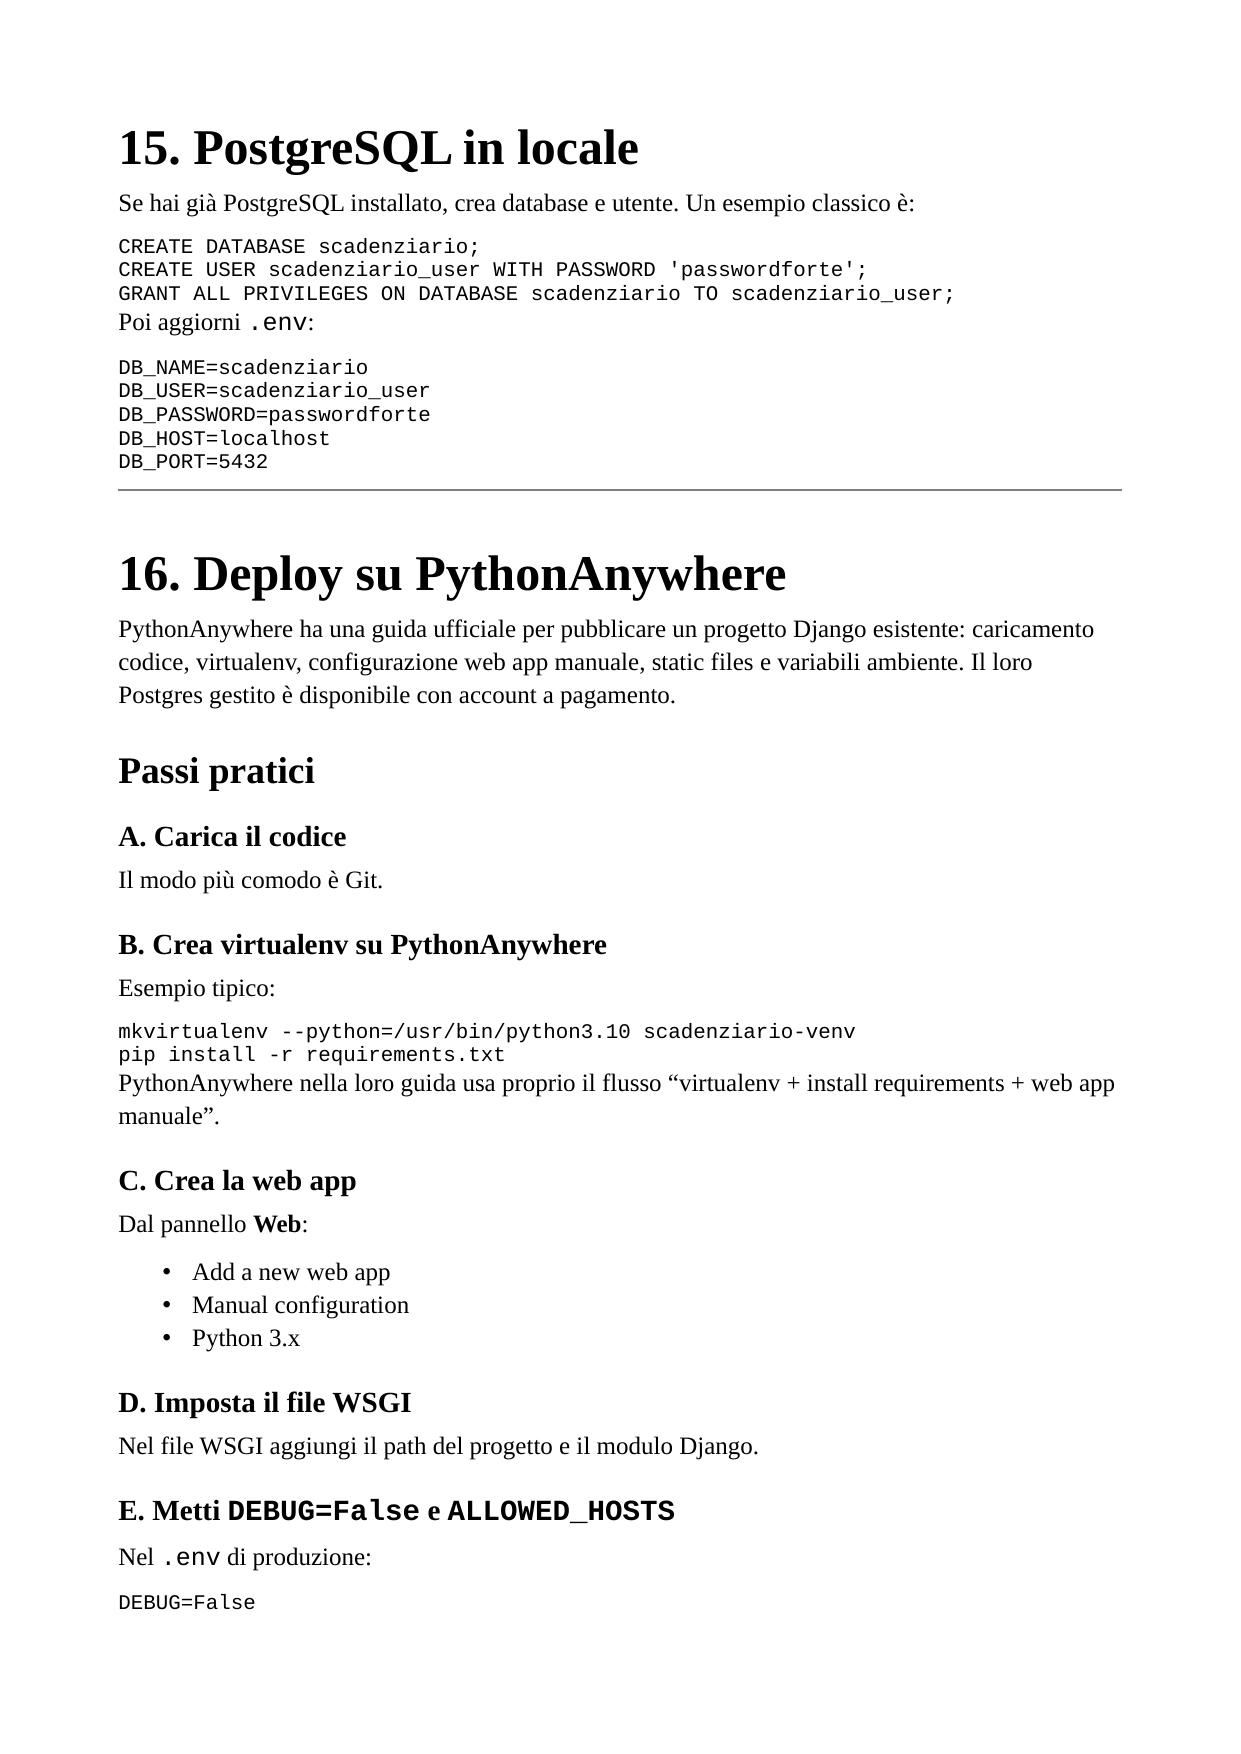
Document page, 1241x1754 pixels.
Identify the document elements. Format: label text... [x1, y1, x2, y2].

text GRANT ALL PRIVILEGES ON DATABASE scadenziario TO scadenziario_user; [118, 283, 1122, 307]
list Add a new web app [162, 1257, 1122, 1286]
text CREATE DATABASE scadenziario; [118, 236, 1122, 259]
text Nel .env di produzione: [118, 1542, 1122, 1573]
text Il modo più comodo è Git. [118, 865, 1122, 894]
text DB_NAME=scadenziario [118, 357, 1122, 380]
subtitle 16. Deploy su PythonAnywhere [118, 544, 1122, 602]
text DB_USER=scadenziario_user [118, 380, 1122, 404]
list Python 3.x [162, 1323, 1122, 1352]
subtitle A. Carica il codice [118, 819, 1122, 852]
subtitle 15. PostgreSQL in locale [118, 118, 1122, 176]
subtitle D. Imposta il file WSGI [118, 1385, 1122, 1419]
text DEBUG=False [118, 1592, 1122, 1616]
text DB_HOST=localhost [118, 428, 1122, 451]
text pip install -r requirements.txt [118, 1044, 1122, 1068]
subtitle C. Crea la web app [118, 1163, 1122, 1197]
text Se hai già PostgreSQL installato, crea database e utente. Un esempio classico è: [118, 188, 1122, 217]
text CREATE USER scadenziario_user WITH PASSWORD 'passwordforte'; [118, 259, 1122, 283]
text Poi aggiorni .env: [118, 307, 1122, 337]
text PythonAnywhere nella loro guida usa proprio il flusso “virtualenv + install requirements + web app manuale”. [118, 1068, 1122, 1130]
text Dal pannello Web: [118, 1209, 1122, 1238]
text mkvirtualenv --python=/usr/bin/python3.10 scadenziario-venv [118, 1021, 1122, 1044]
subtitle B. Crea virtualenv su PythonAnywhere [118, 927, 1122, 961]
subtitle E. Metti DEBUG=False e ALLOWED_HOSTS [118, 1493, 1122, 1529]
text Nel file WSGI aggiungi il path del progetto e il modulo Django. [118, 1431, 1122, 1460]
text PythonAnywhere ha una guida ufficiale per pubblicare un progetto Django esistente: caricamento codice, virtualenv, configurazione web app manuale, static files e variabili ambiente. Il loro Postgres gestito è disponibile con account a pagamento. [118, 614, 1122, 709]
text DB_PORT=5432 [118, 451, 1122, 475]
subtitle Passi pratici [118, 749, 1122, 792]
text DB_PASSWORD=passwordforte [118, 404, 1122, 428]
text Esempio tipico: [118, 973, 1122, 1002]
list Manual configuration [162, 1290, 1122, 1319]
